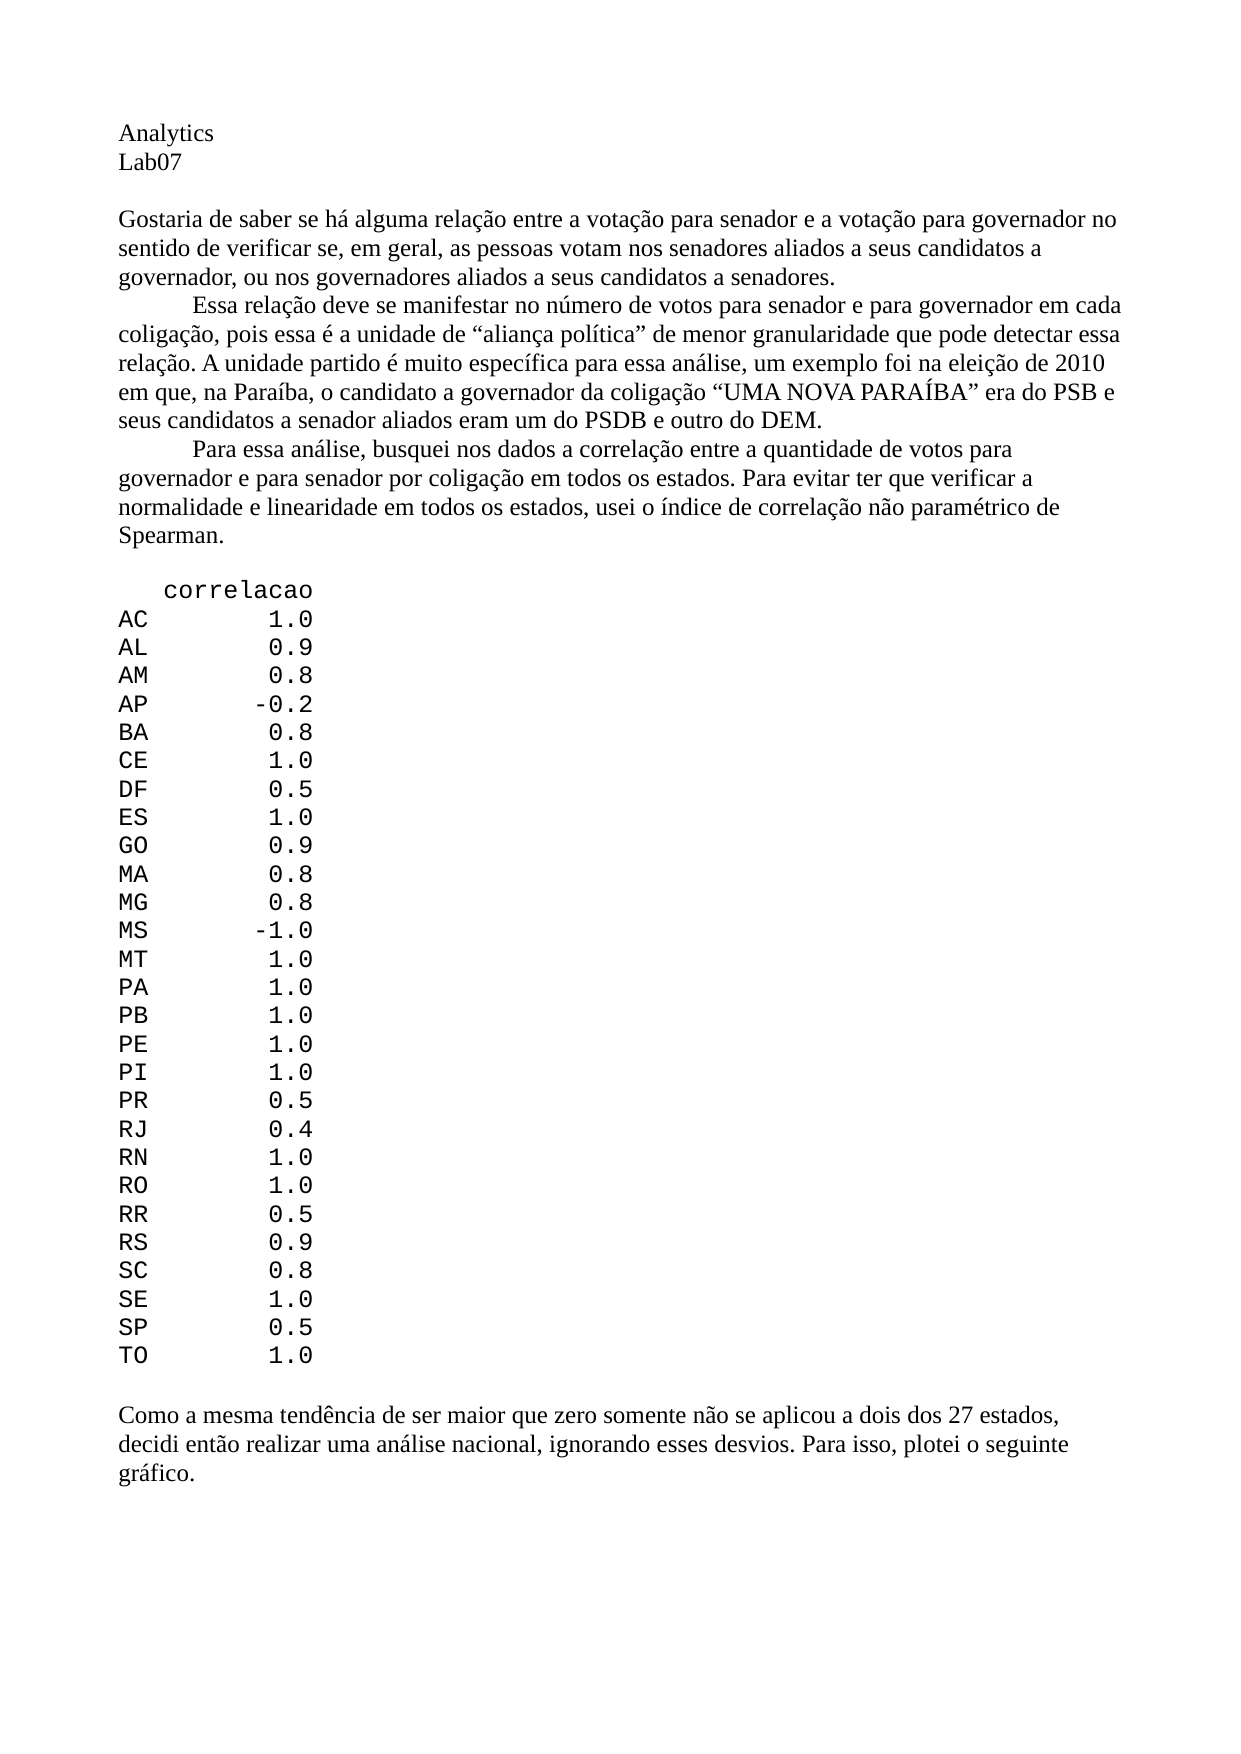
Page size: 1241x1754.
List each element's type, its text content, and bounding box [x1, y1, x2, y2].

text MS -1.0 [118, 918, 1122, 946]
text Como a mesma tendência de ser maior que zero somente não se aplicou a dois dos 27 estados, decidi então realizar uma análise nacional, ignorando esses desvios. Para isso, plotei o seguinte gráfico. [118, 1400, 1122, 1486]
text BA 0.8 [118, 720, 1122, 748]
text Essa relação deve se manifestar no número de votos para senador e para governador em cada coligação, pois essa é a unidade de “aliança política” de menor granularidade que pode detectar essa relação. A unidade partido é muito específica para essa análise, um exemplo foi na eleição de 2010 em que, na Paraíba, o candidato a governador da coligação “UMA NOVA PARAÍBA” era do PSB e seus candidatos a senador aliados eram um do PSDB e outro do DEM. [118, 291, 1122, 434]
text MA 0.8 [118, 861, 1122, 890]
text GO 0.9 [118, 833, 1122, 861]
text RR 0.5 [118, 1201, 1122, 1230]
text SP 0.5 [118, 1315, 1122, 1343]
text Lab07 [118, 147, 1122, 176]
text TO 1.0 [118, 1343, 1122, 1371]
text PB 1.0 [118, 1003, 1122, 1031]
text CE 1.0 [118, 748, 1122, 776]
text MT 1.0 [118, 946, 1122, 975]
text correlacao [118, 578, 1122, 606]
text DF 0.5 [118, 776, 1122, 805]
text Gostaria de saber se há alguma relação entre a votação para senador e a votação para governador no sentido de verificar se, em geral, as pessoas votam nos senadores aliados a seus candidatos a governador, ou nos governadores aliados a seus candidatos a senadores. [118, 204, 1122, 291]
text Analytics [118, 118, 1122, 147]
text AC 1.0 [118, 606, 1122, 635]
text PI 1.0 [118, 1060, 1122, 1088]
text AL 0.9 [118, 635, 1122, 663]
text SC 0.8 [118, 1258, 1122, 1286]
text SE 1.0 [118, 1286, 1122, 1315]
text ES 1.0 [118, 805, 1122, 833]
text PR 0.5 [118, 1088, 1122, 1116]
text PA 1.0 [118, 975, 1122, 1003]
text AP -0.2 [118, 691, 1122, 720]
text RJ 0.4 [118, 1116, 1122, 1145]
text Para essa análise, busquei nos dados a correlação entre a quantidade de votos para governador e para senador por coligação em todos os estados. Para evitar ter que verificar a normalidade e linearidade em todos os estados, usei o índice de correlação não paramétrico de Spearman. [118, 434, 1122, 549]
text RO 1.0 [118, 1173, 1122, 1201]
text RS 0.9 [118, 1230, 1122, 1258]
text RN 1.0 [118, 1145, 1122, 1173]
text MG 0.8 [118, 890, 1122, 918]
text AM 0.8 [118, 663, 1122, 691]
text PE 1.0 [118, 1031, 1122, 1060]
